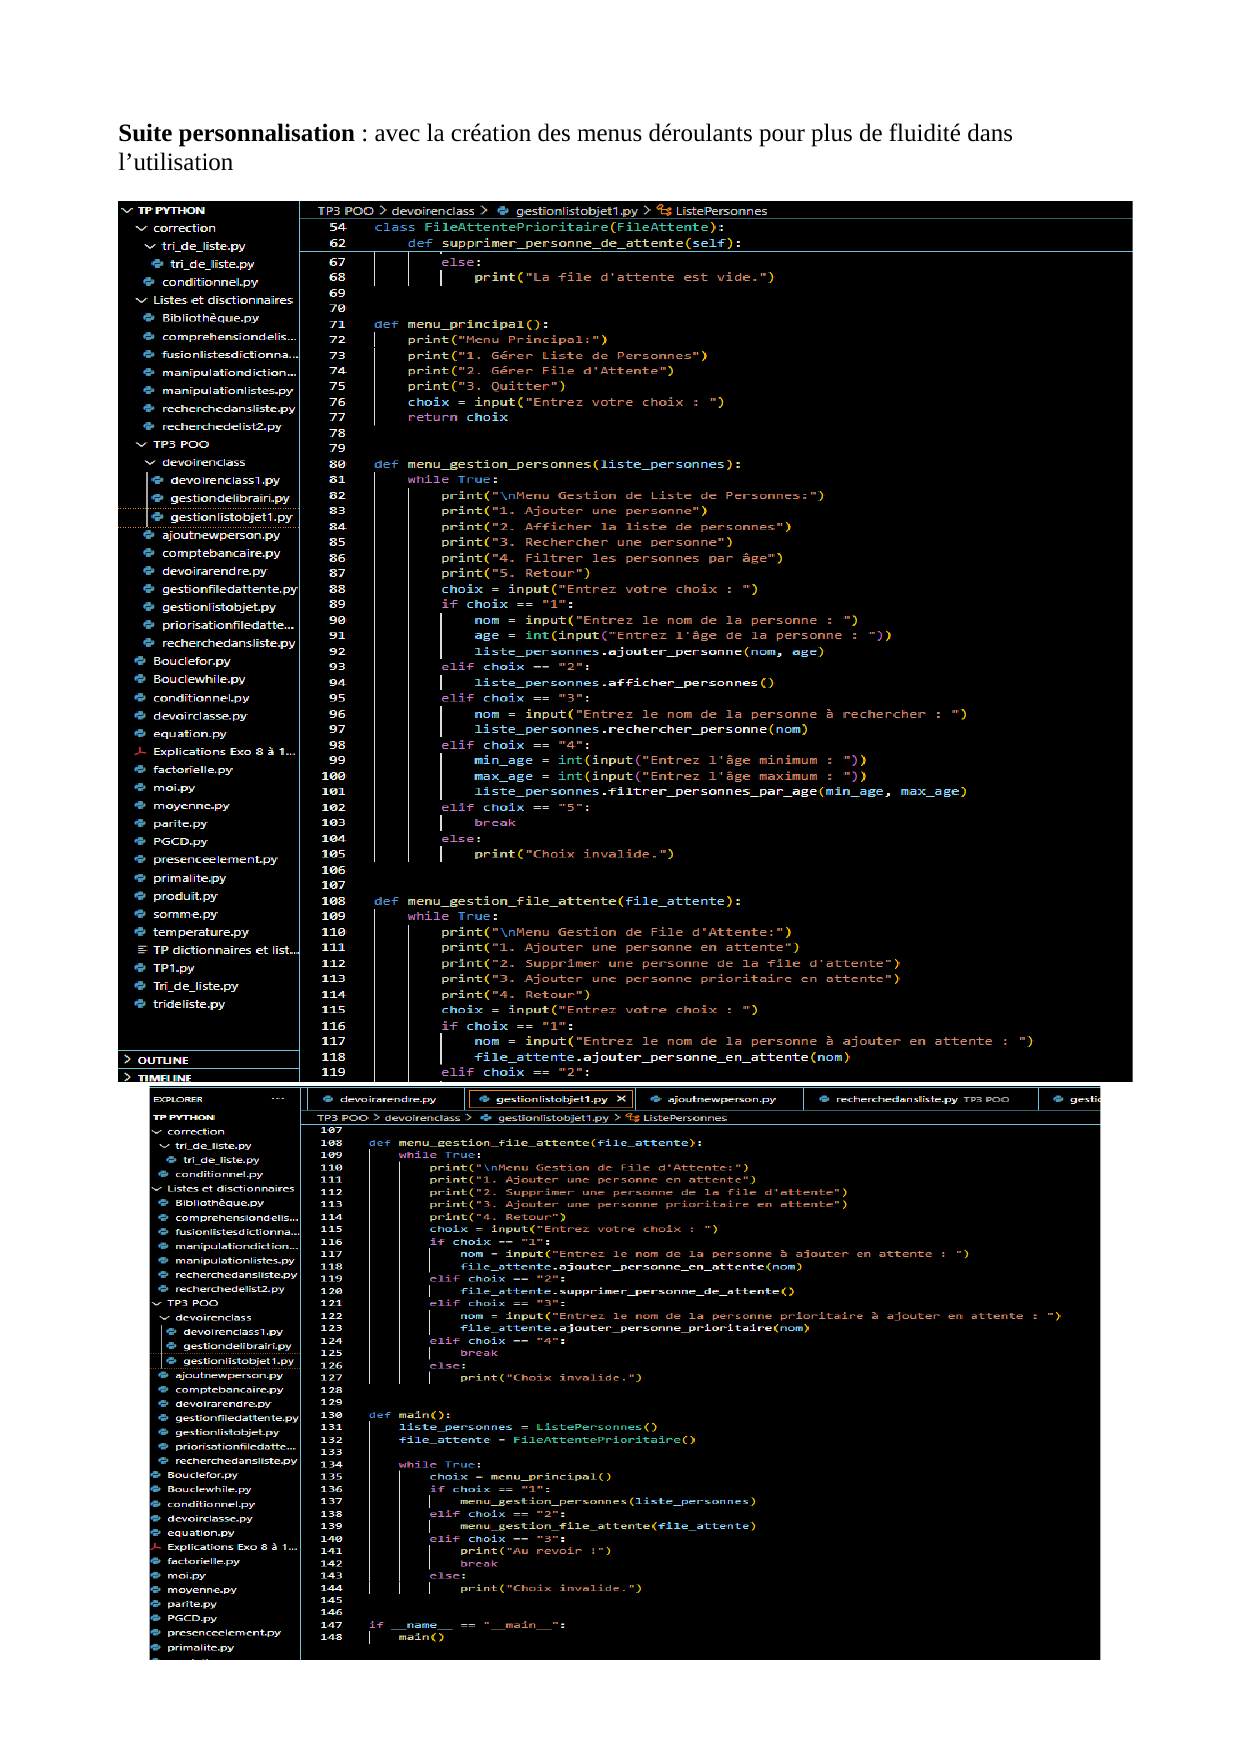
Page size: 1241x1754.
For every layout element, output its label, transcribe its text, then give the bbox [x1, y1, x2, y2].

picture [149, 1086, 1101, 1660]
picture [118, 201, 1133, 1082]
text Suite personnalisation : avec la création des menus déroulants pour plus de fluidité dans l’utilisation [118, 118, 1122, 176]
